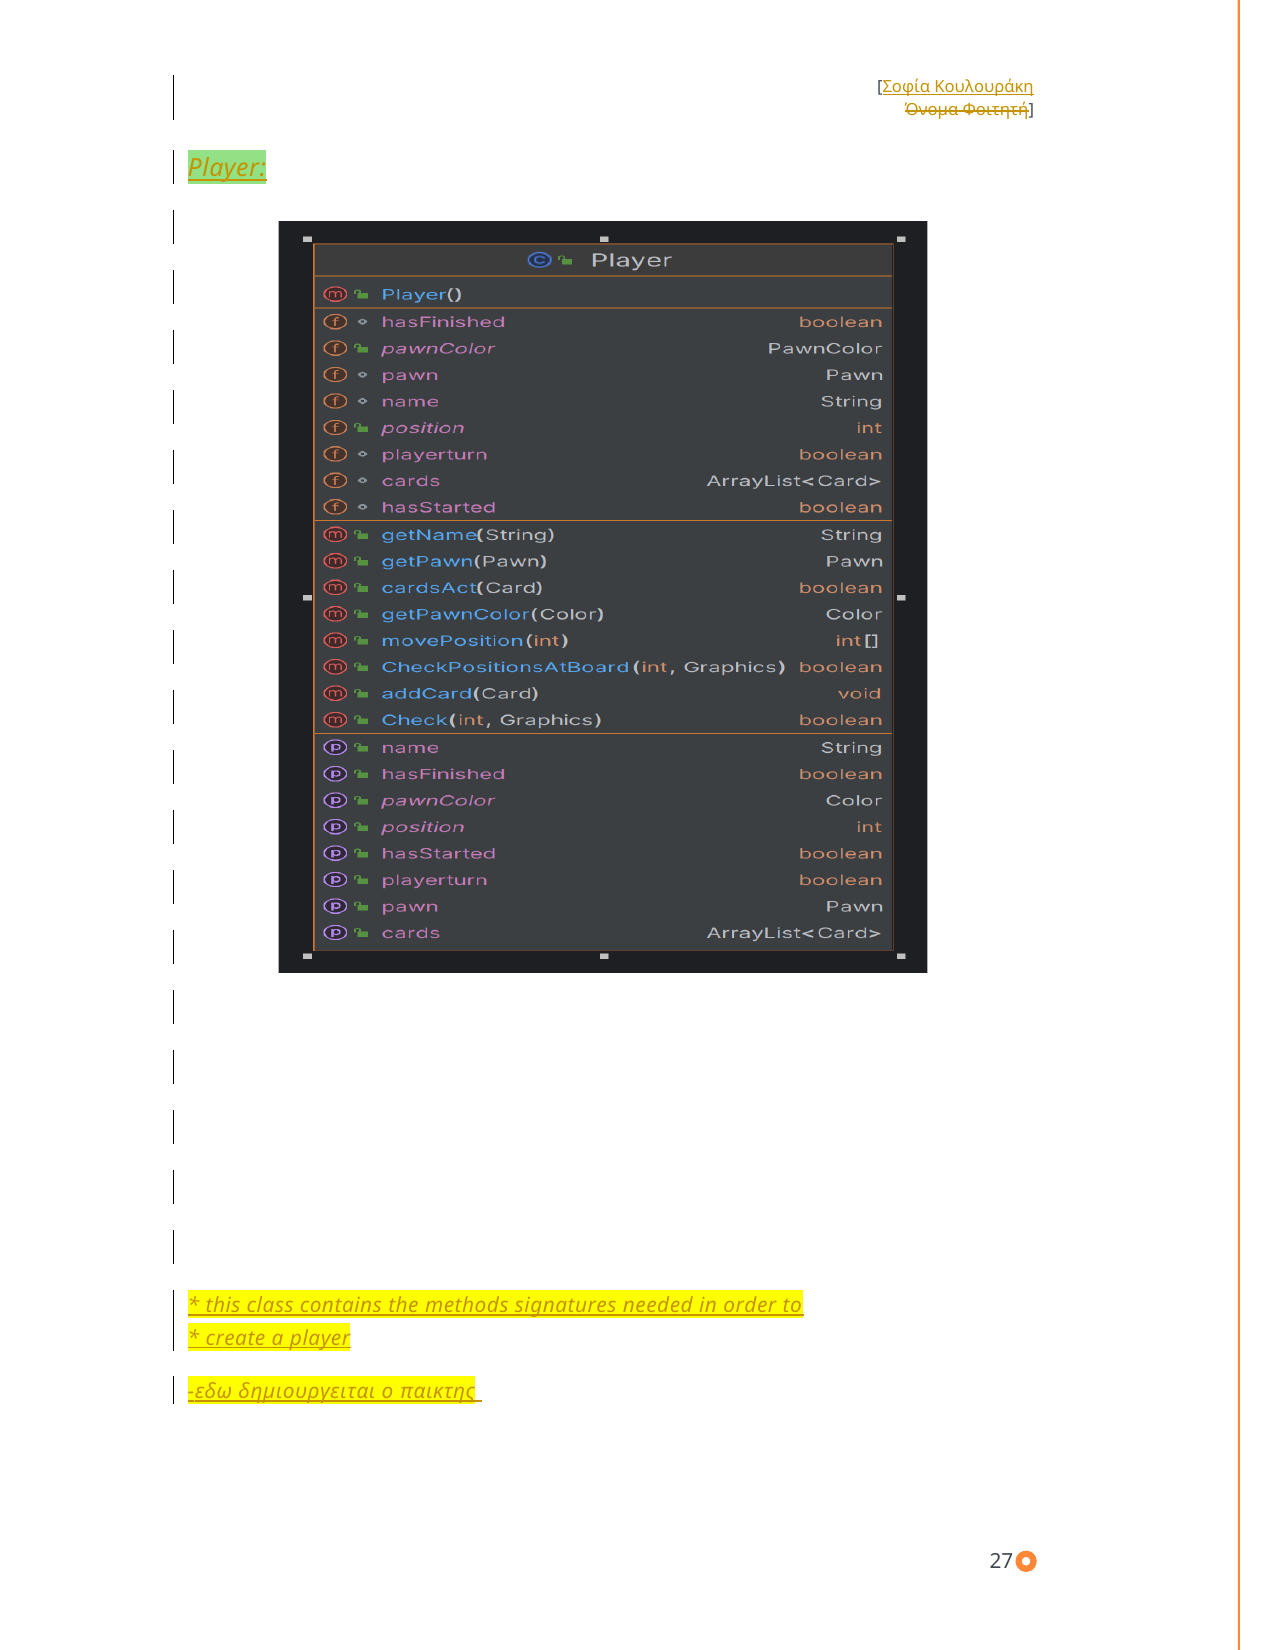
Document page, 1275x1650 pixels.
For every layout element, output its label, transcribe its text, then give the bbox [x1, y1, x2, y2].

text Player: [187, 150, 1034, 184]
picture [278, 221, 928, 973]
text * this class contains the methods signatures needed in order to * create a player [187, 1290, 1034, 1351]
text -εδω δημιουργειται ο παικτης [187, 1376, 1034, 1444]
